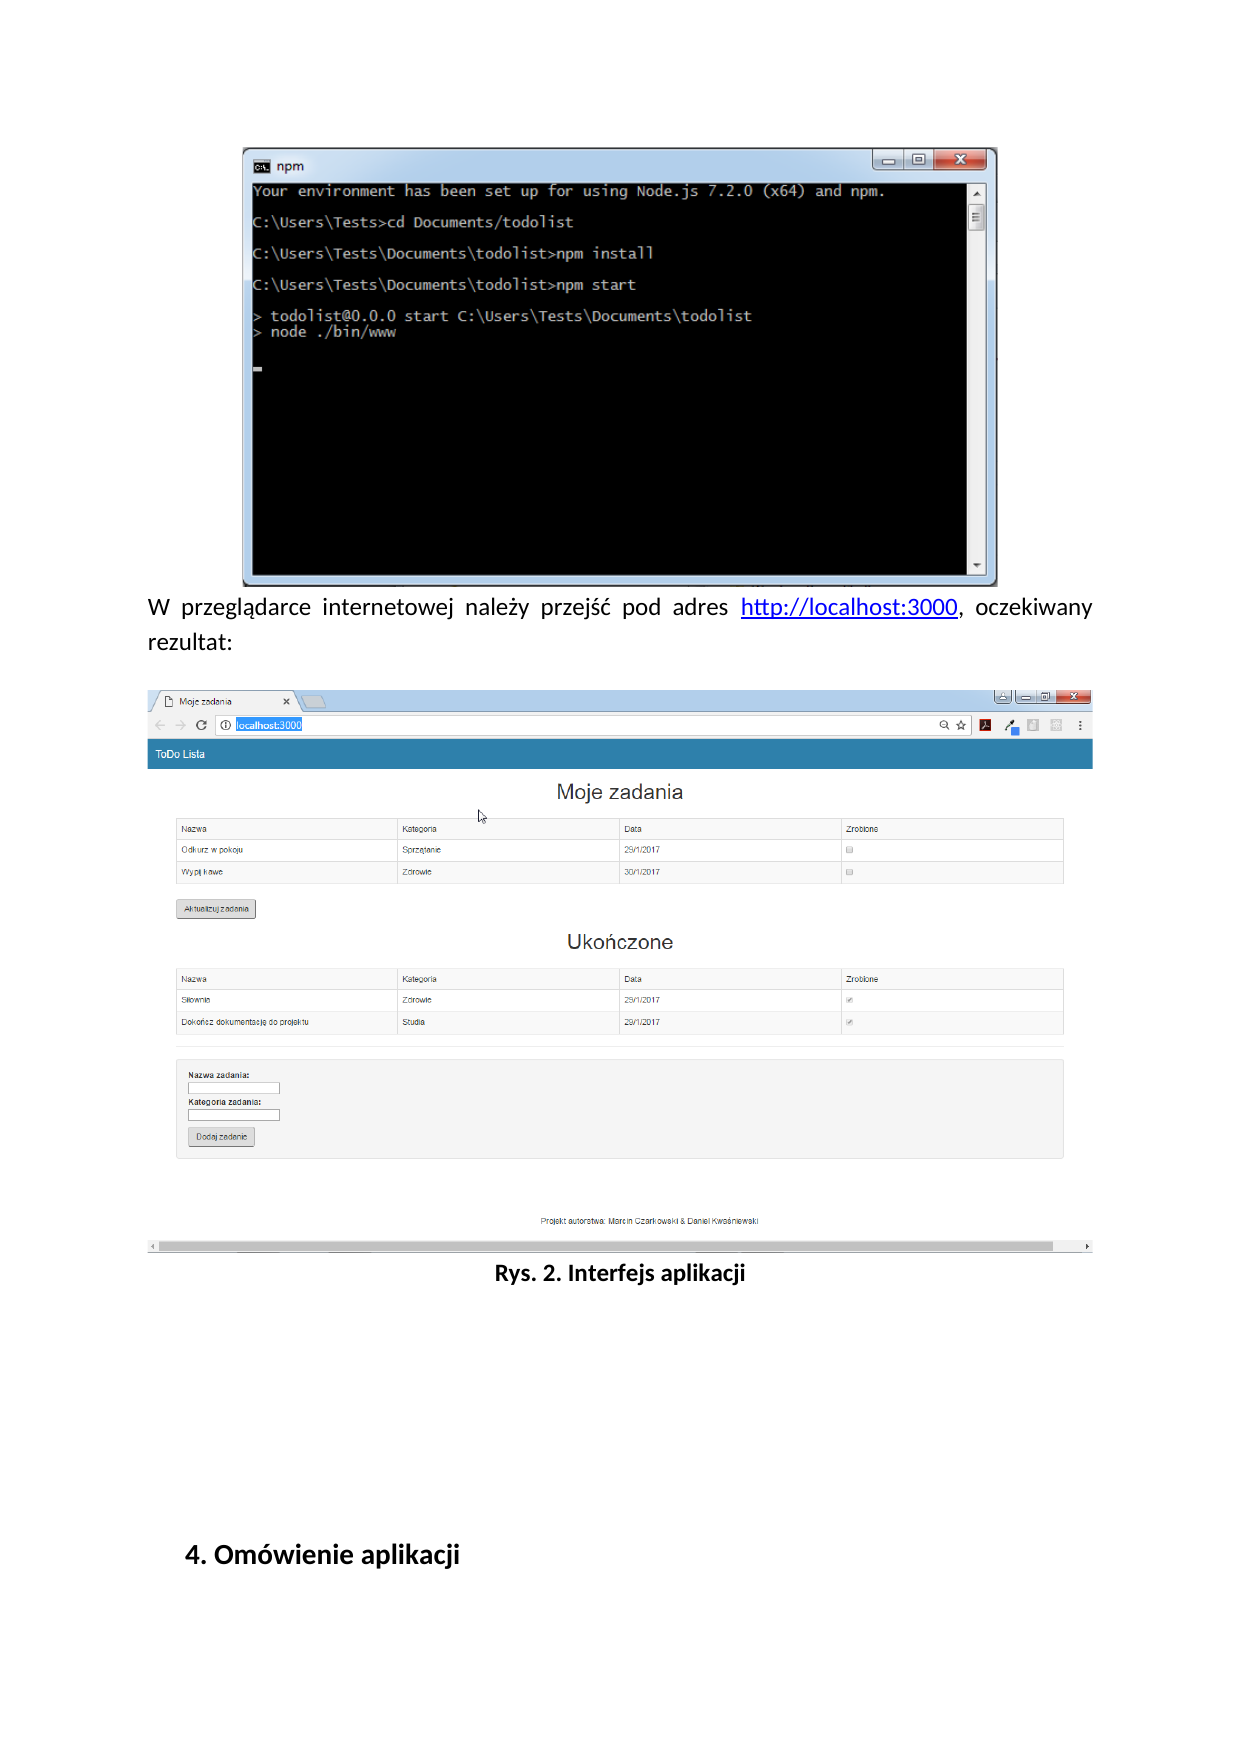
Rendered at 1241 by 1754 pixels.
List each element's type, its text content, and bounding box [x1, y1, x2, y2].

picture [242, 147, 998, 587]
list [148, 682, 1093, 690]
picture [147, 690, 1093, 1253]
list W przeglądarce internetowej należy przejść pod adres http://localhost:3000, oczekiwany rezultat: [148, 148, 1093, 656]
list Rys. 2. Interfejs aplikacji [148, 1253, 1093, 1288]
list 4. Omówienie aplikacji [148, 1536, 1093, 1572]
